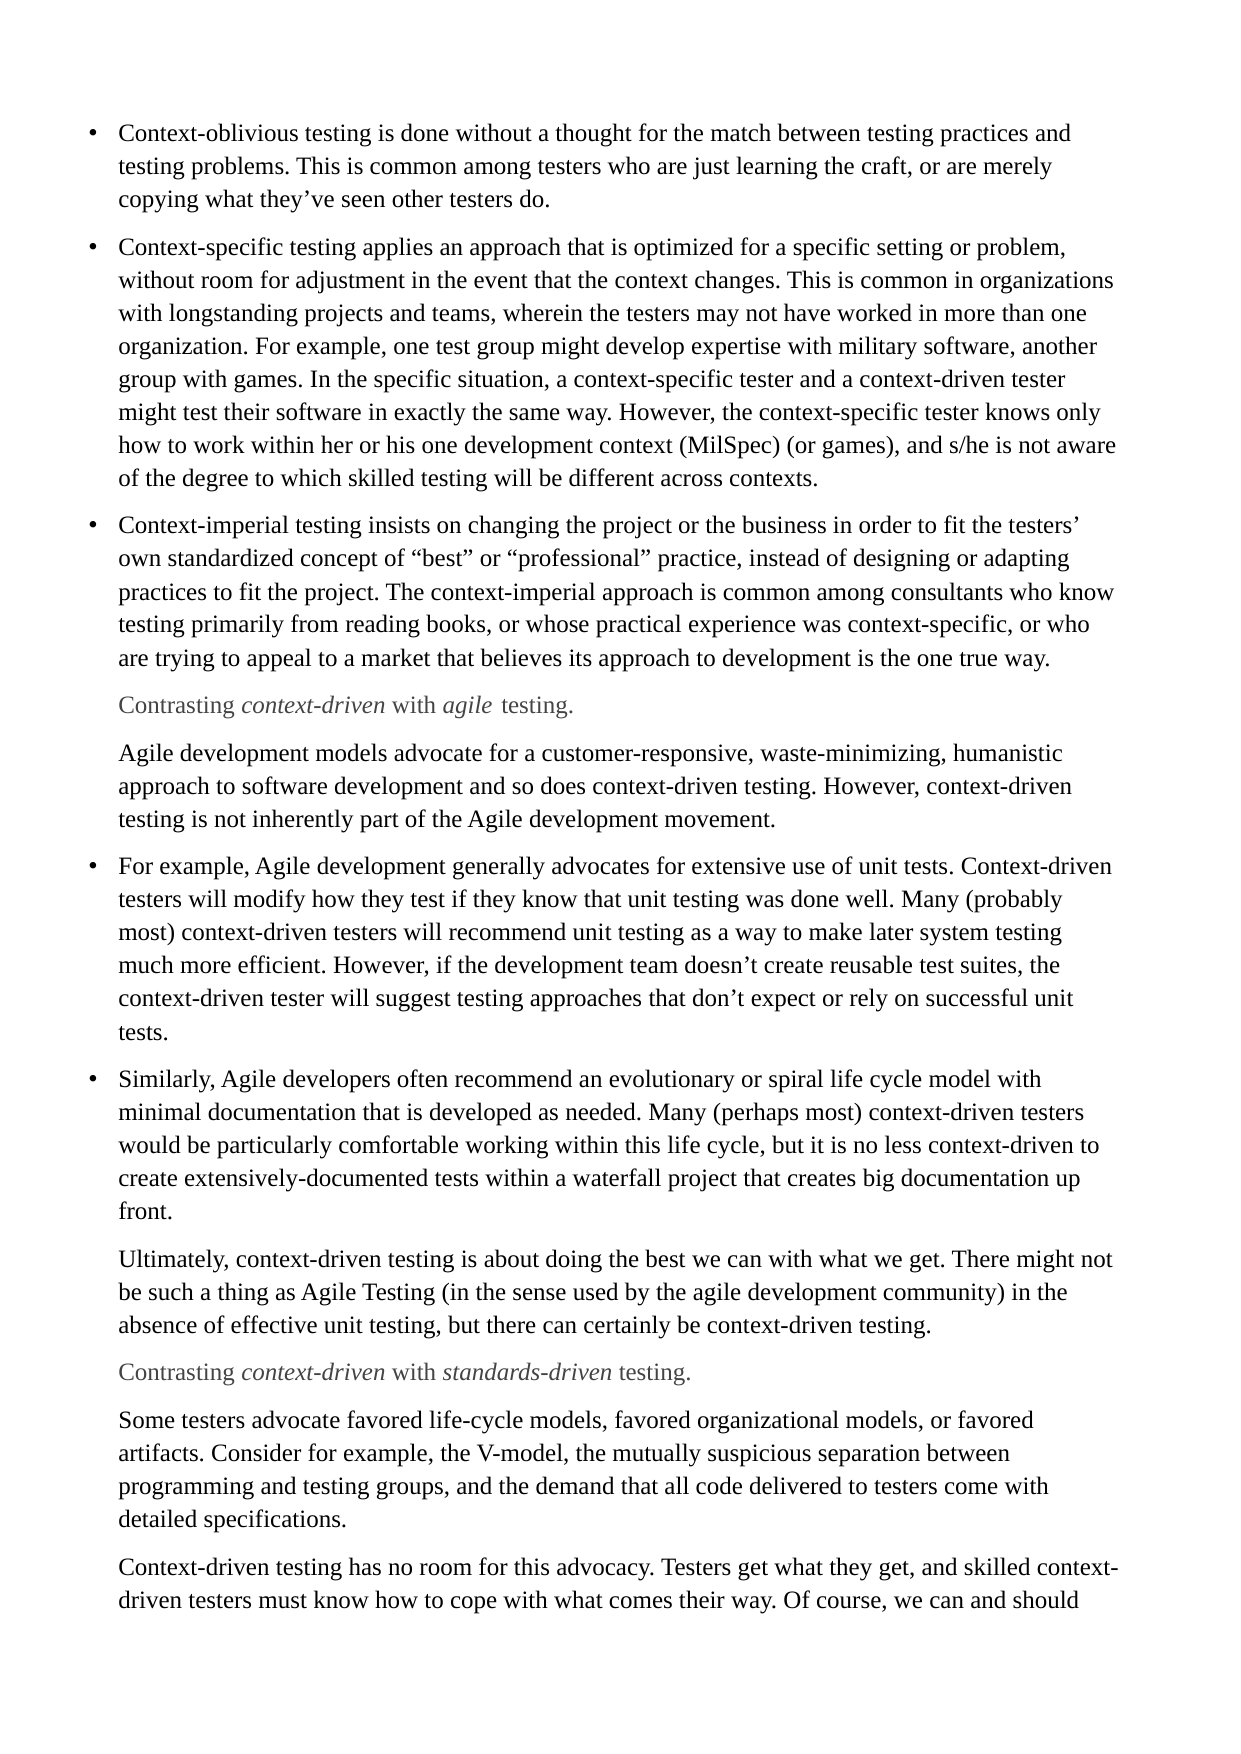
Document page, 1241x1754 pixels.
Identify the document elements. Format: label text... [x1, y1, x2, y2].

text Agile development models advocate for a customer-responsive, waste-minimizing, humanistic approach to software development and so does context-driven testing. However, context-driven testing is not inherently part of the Agile development movement. [118, 738, 1122, 833]
text Contrasting context-driven with standards-driven testing. [118, 1357, 1122, 1386]
text Ultimately, context-driven testing is about doing the best we can with what we get. There might not be such a thing as Agile Testing (in the sense used by the agile development community) in the absence of effective unit testing, but there can certainly be context-driven testing. [118, 1244, 1122, 1339]
text Context-driven testing has no room for this advocacy. Testers get what they get, and skilled context-driven testers must know how to cope with what comes their way. Of course, we can and should [118, 1552, 1122, 1613]
list Context-oblivious testing is done without a thought for the match between testing practices and testing problems. This is common among testers who are just learning the craft, or are merely copying what they’ve seen other testers do. [118, 118, 1122, 213]
list Context-imperial testing insists on changing the project or the business in order to fit the testers’ own standardized concept of “best” or “professional” practice, instead of designing or adapting practices to fit the project. The context-imperial approach is common among consultants who know testing primarily from reading books, or whose practical experience was context-specific, or who are trying to appeal to a market that believes its approach to development is the one true way. [118, 511, 1122, 671]
list Similarly, Agile developers often recommend an evolutionary or spiral life cycle model with minimal documentation that is developed as needed. Many (perhaps most) context-driven testers would be particularly comfortable working within this life cycle, but it is no less context-driven to create extensively-documented tests within a waterfall project that creates big documentation up front. [118, 1064, 1122, 1225]
text Some testers advocate favored life-cycle models, favored organizational models, or favored artifacts. Consider for example, the V-model, the mutually suspicious separation between programming and testing groups, and the demand that all code delivered to testers come with detailed specifications. [118, 1405, 1122, 1533]
text Contrasting context-driven with agile testing. [118, 690, 1122, 719]
list For example, Agile development generally advocates for extensive use of unit tests. Context-driven testers will modify how they test if they know that unit testing was done well. Many (probably most) context-driven testers will recommend unit testing as a way to make later system testing much more efficient. However, if the development team doesn’t create reusable test suites, the context-driven tester will suggest testing approaches that don’t expect or rely on successful unit tests. [118, 851, 1122, 1045]
list Context-specific testing applies an approach that is optimized for a specific setting or problem, without room for adjustment in the event that the context changes. This is common in organizations with longstanding projects and teams, wherein the testers may not have worked in more than one organization. For example, one test group might develop expertise with military software, another group with games. In the specific situation, a context-specific tester and a context-driven tester might test their software in exactly the same way. However, the context-specific tester knows only how to work within her or his one development context (MilSpec) (or games), and s/he is not aware of the degree to which skilled testing will be different across contexts. [118, 232, 1122, 492]
